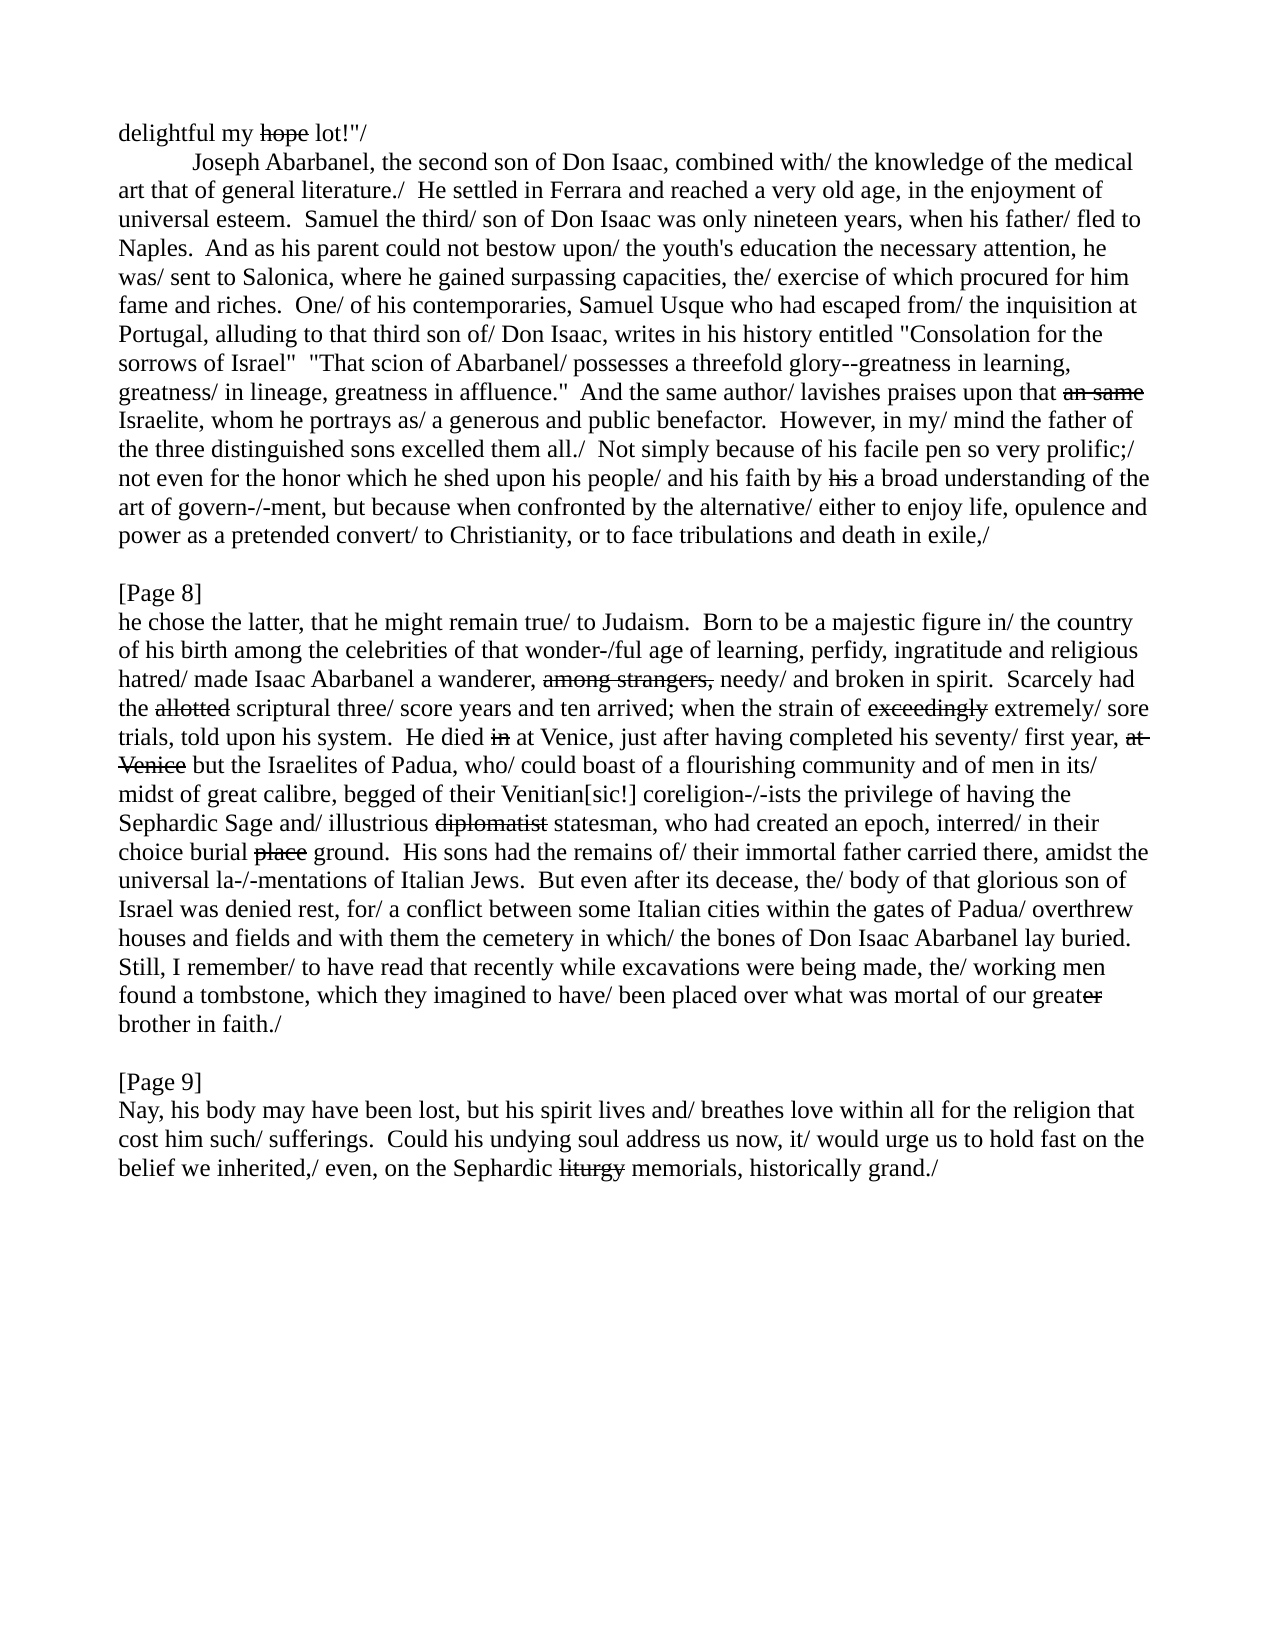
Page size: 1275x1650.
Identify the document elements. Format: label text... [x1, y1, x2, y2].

text [Page 9] [118, 1067, 1157, 1096]
text delightful my hope lot!"/ [118, 118, 1157, 147]
text he chose the latter, that he might remain true/ to Judaism. Born to be a majestic figure in/ the country of his birth among the celebrities of that wonder-/ful age of learning, perfidy, ingratitude and religious hatred/ made Isaac Abarbanel a wanderer, among strangers, needy/ and broken in spirit. Scarcely had the allotted scriptural three/ score years and ten arrived; when the strain of exceedingly extremely/ sore trials, told upon his system. He died in at Venice, just after having completed his seventy/ first year, at Venice but the Israelites of Padua, who/ could boast of a flourishing community and of men in its/ midst of great calibre, begged of their Venitian[sic!] coreligion-/-ists the privilege of having the Sephardic Sage and/ illustrious diplomatist statesman, who had created an epoch, interred/ in their choice burial place ground. His sons had the remains of/ their immortal father carried there, amidst the universal la-/-mentations of Italian Jews. But even after its decease, the/ body of that glorious son of Israel was denied rest, for/ a conflict between some Italian cities within the gates of Padua/ overthrew houses and fields and with them the cemetery in which/ the bones of Don Isaac Abarbanel lay buried. Still, I remember/ to have read that recently while excavations were being made, the/ working men found a tombstone, which they imagined to have/ been placed over what was mortal of our greater brother in faith./ [118, 607, 1157, 1038]
text Joseph Abarbanel, the second son of Don Isaac, combined with/ the knowledge of the medical art that of general literature./ He settled in Ferrara and reached a very old age, in the enjoyment of universal esteem. Samuel the third/ son of Don Isaac was only nineteen years, when his father/ fled to Naples. And as his parent could not bestow upon/ the youth's education the necessary attention, he was/ sent to Salonica, where he gained surpassing capacities, the/ exercise of which procured for him fame and riches. One/ of his contemporaries, Samuel Usque who had escaped from/ the inquisition at Portugal, alluding to that third son of/ Don Isaac, writes in his history entitled "Consolation for the sorrows of Israel" "That scion of Abarbanel/ possesses a threefold glory--greatness in learning, greatness/ in lineage, greatness in affluence." And the same author/ lavishes praises upon that an same Israelite, whom he portrays as/ a generous and public benefactor. However, in my/ mind the father of the three distinguished sons excelled them all./ Not simply because of his facile pen so very prolific;/ not even for the honor which he shed upon his people/ and his faith by his a broad understanding of the art of govern-/-ment, but because when confronted by the alternative/ either to enjoy life, opulence and power as a pretended convert/ to Christianity, or to face tribulations and death in exile,/ [118, 147, 1157, 549]
text [Page 8] [118, 578, 1157, 607]
text Nay, his body may have been lost, but his spirit lives and/ breathes love within all for the religion that cost him such/ sufferings. Could his undying soul address us now, it/ would urge us to hold fast on the belief we inherited,/ even, on the Sephardic liturgy memorials, historically grand./ [118, 1096, 1157, 1182]
